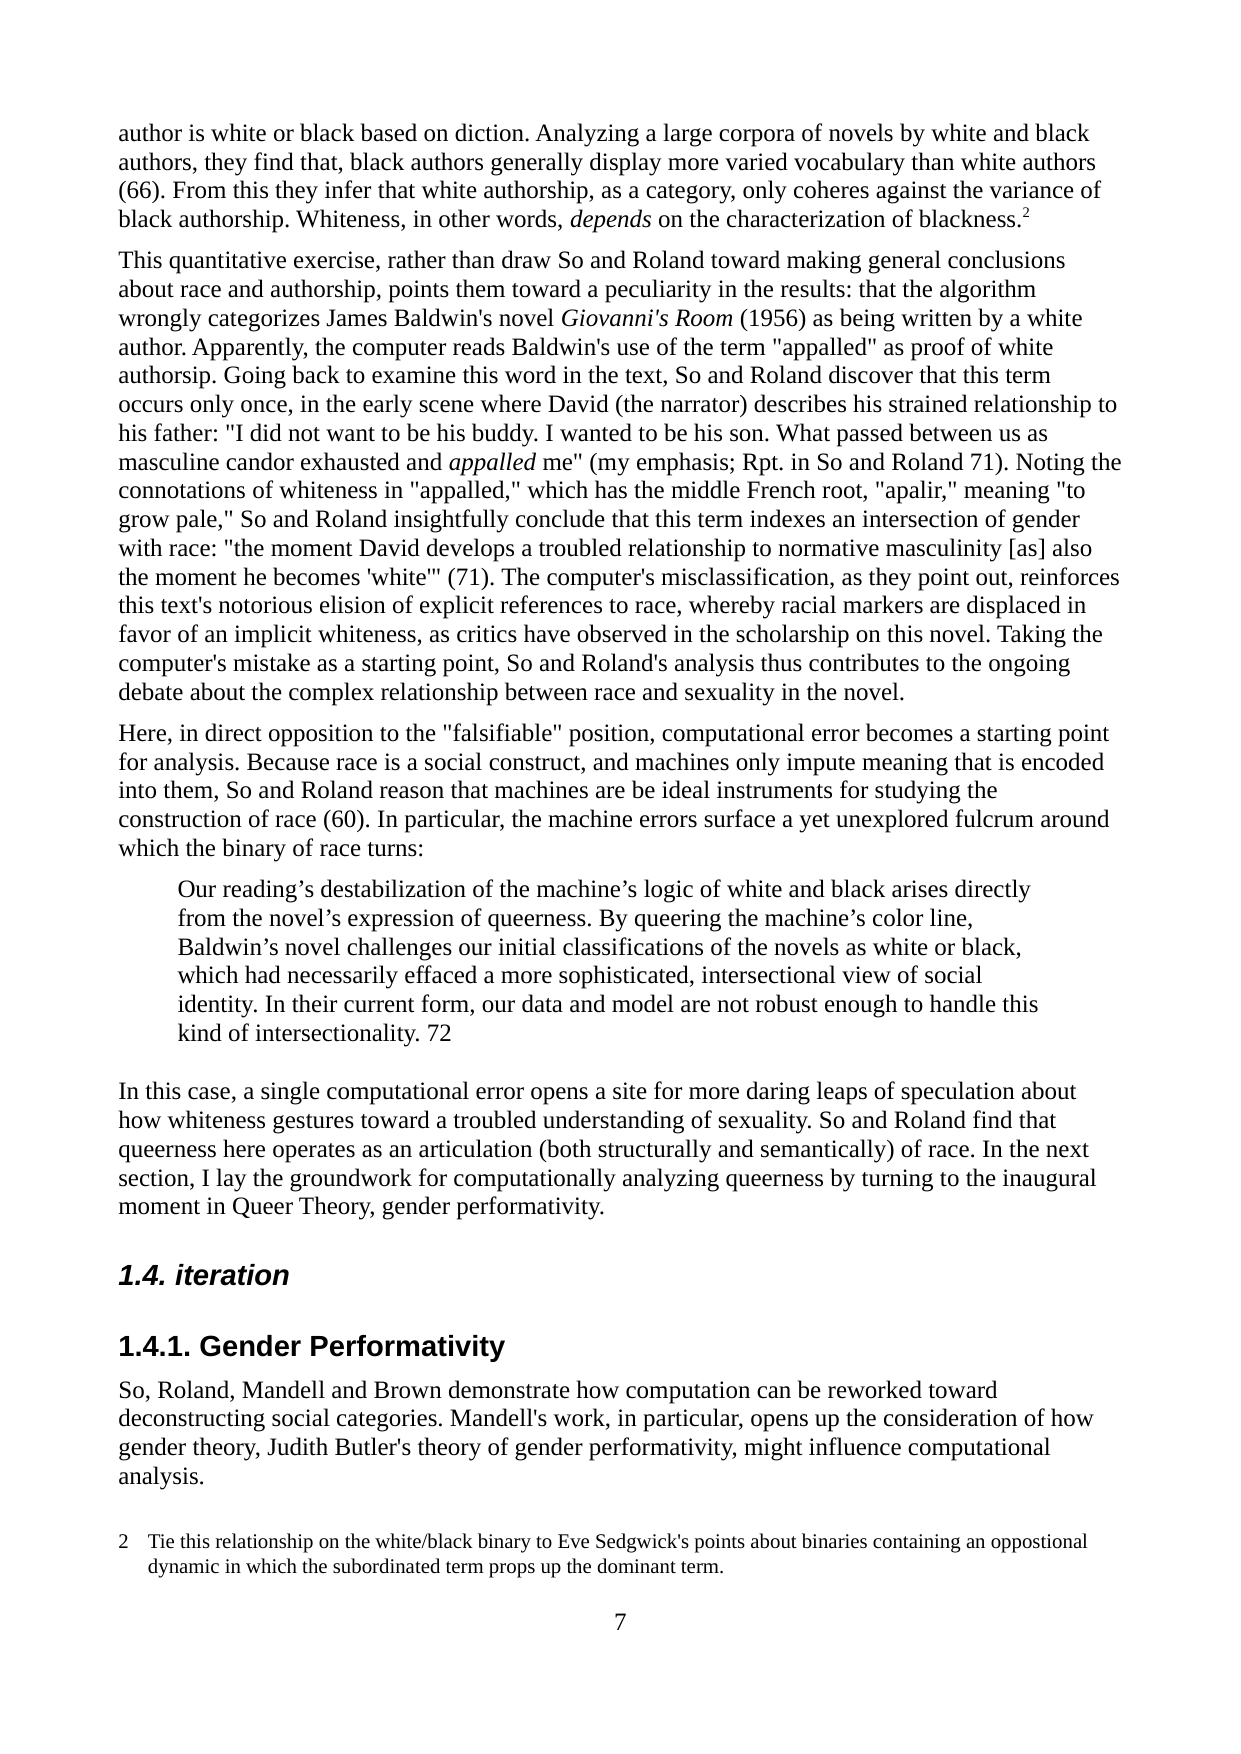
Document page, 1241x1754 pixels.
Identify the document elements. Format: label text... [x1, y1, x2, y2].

text This quantitative exercise, rather than draw So and Roland toward making general conclusions about race and authorship, points them toward a peculiarity in the results: that the algorithm wrongly categorizes James Baldwin's novel Giovanni's Room (1956) as being written by a white author. Apparently, the computer reads Baldwin's use of the term "appalled" as proof of white authorsip. Going back to examine this word in the text, So and Roland discover that this term occurs only once, in the early scene where David (the narrator) describes his strained relationship to his father: "I did not want to be his buddy. I wanted to be his son. What passed between us as masculine candor exhausted and appalled me" (my emphasis; Rpt. in So and Roland 71). Noting the connotations of whiteness in "appalled," which has the middle French root, "apalir," meaning "to grow pale," So and Roland insightfully conclude that this term indexes an intersection of gender with race: "the moment David develops a troubled relationship to normative masculinity [as] also the moment he becomes 'white'" (71). The computer's misclassification, as they point out, reinforces this text's notorious elision of explicit references to race, whereby racial markers are displaced in favor of an implicit whiteness, as critics have observed in the scholarship on this novel. Taking the computer's mistake as a starting point, So and Roland's analysis thus contributes to the ongoing debate about the complex relationship between race and sexuality in the novel. [118, 246, 1122, 706]
text Our reading’s destabilization of the machine’s logic of white and black arises directly from the novel’s expression of queerness. By queering the machine’s color line, Baldwin’s novel challenges our initial classifications of the novels as white or black, which had necessarily effaced a more sophisticated, intersectional view of social identity. In their current form, our data and model are not robust enough to handle this kind of intersectionality. 72 [177, 874, 1063, 1047]
text In this case, a single computational error opens a site for more daring leaps of speculation about how whiteness gestures toward a troubled understanding of sexuality. So and Roland find that queerness here operates as an articulation (both structurally and semantically) of race. In the next section, I lay the groundwork for computationally analyzing queerness by turning to the inaugural moment in Queer Theory, gender performativity. [118, 1076, 1122, 1220]
text author is white or black based on diction. Analyzing a large corpora of novels by white and black authors, they find that, black authors generally display more varied vocabulary than white authors (66). From this they infer that white authorship, as a category, only coheres against the variance of black authorship. Whiteness, in other words, depends on the characterization of blackness. [118, 118, 1122, 233]
subtitle iteration [118, 1258, 1122, 1291]
text Tie this relationship on the white/black binary to Eve Sedgwick's points about binaries containing an oppostional dynamic in which the subordinated term props up the dominant term. [118, 1529, 1122, 1578]
subtitle Gender Performativity [118, 1329, 1122, 1362]
text Here, in direct opposition to the "falsifiable" position, computational error becomes a starting point for analysis. Because race is a social construct, and machines only impute meaning that is encoded into them, So and Roland reason that machines are be ideal instruments for studying the construction of race (60). In particular, the machine errors surface a yet unexplored fulcrum around which the binary of race turns: [118, 718, 1122, 862]
text So, Roland, Mandell and Brown demonstrate how computation can be reworked toward deconstructing social categories. Mandell's work, in particular, opens up the consideration of how gender theory, Judith Butler's theory of gender performativity, might influence computational analysis. [118, 1375, 1122, 1490]
